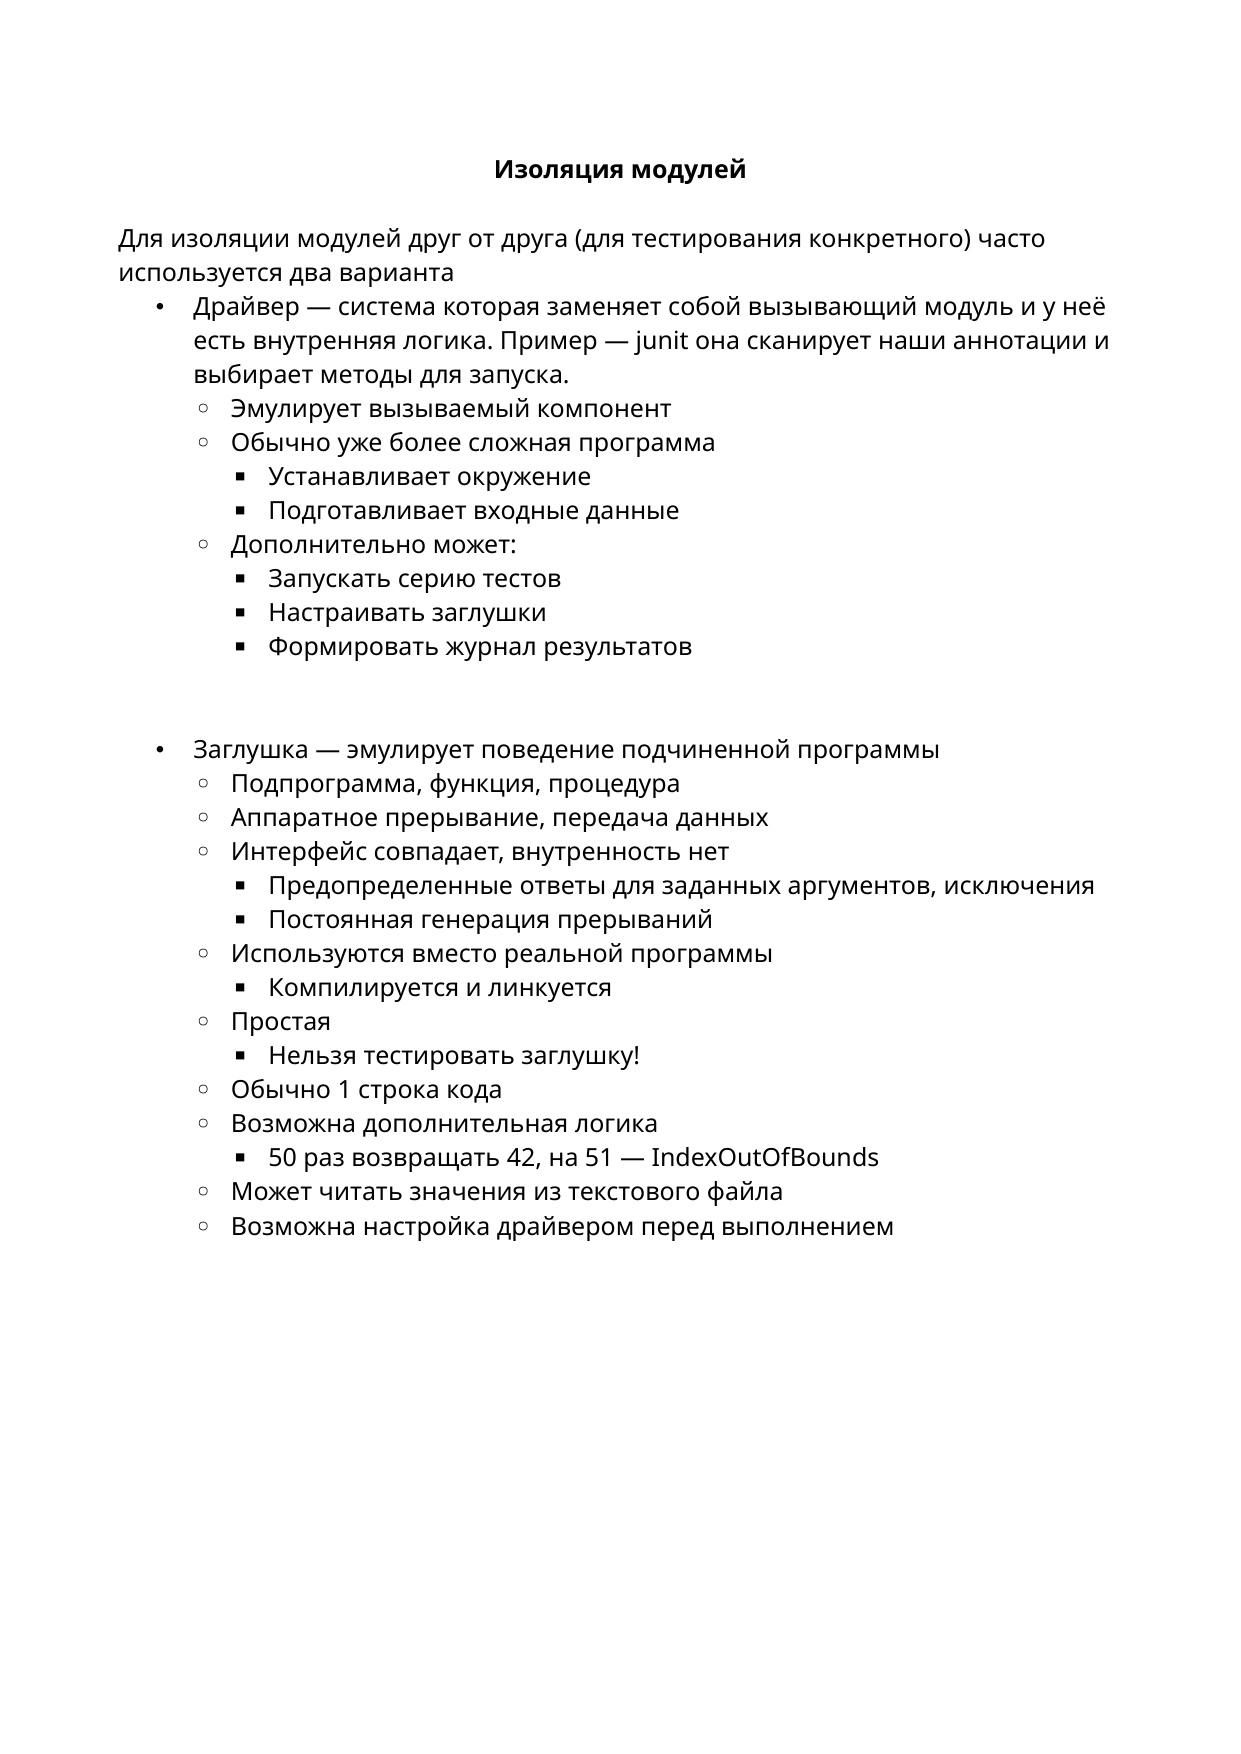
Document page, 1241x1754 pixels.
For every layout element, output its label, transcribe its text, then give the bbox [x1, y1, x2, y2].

list Запускать серию тестов [231, 561, 1122, 595]
text Для изоляции модулей друг от друга (для тестирования конкретного) часто используется два варианта [118, 220, 1122, 288]
list Формировать журнал результатов [231, 629, 1122, 663]
list Компилируется и линкуется [231, 970, 1122, 1004]
list 50 раз возвращать 42, на 51 — IndexOutOfBounds [231, 1140, 1122, 1174]
list Используются вместо реальной программы [193, 936, 1122, 970]
list Интерфейс совпадает, внутренность нет [193, 833, 1122, 867]
list Подготавливает входные данные [231, 493, 1122, 527]
list Нельзя тестировать заглушку! [231, 1038, 1122, 1072]
list Подпрограмма, функция, процедура [193, 765, 1122, 799]
list Аппаратное прерывание, передача данных [193, 799, 1122, 833]
list Обычно уже более сложная программа [193, 425, 1122, 459]
list Возможна дополнительная логика [193, 1106, 1122, 1140]
list Настраивать заглушки [231, 595, 1122, 629]
list Может читать значения из текстового файла [193, 1174, 1122, 1208]
list Возможна настройка драйвером перед выполнением [193, 1208, 1122, 1242]
list Эмулирует вызываемый компонент [193, 391, 1122, 425]
list Предопределенные ответы для заданных аргументов, исключения [231, 867, 1122, 902]
list Обычно 1 строка кода [193, 1072, 1122, 1106]
list Устанавливает окружение [231, 459, 1122, 493]
text Изоляция модулей [118, 152, 1122, 186]
list Простая [193, 1004, 1122, 1038]
list Заглушка — эмулирует поведение подчиненной программы [156, 731, 1122, 765]
list Дополнительно может: [193, 527, 1122, 561]
list Постоянная генерация прерываний [231, 902, 1122, 936]
list Драйвер — система которая заменяет собой вызывающий модуль и у неё есть внутренняя логика. Пример — junit она сканирует наши аннотации и выбирает методы для запуска. [156, 288, 1122, 391]
